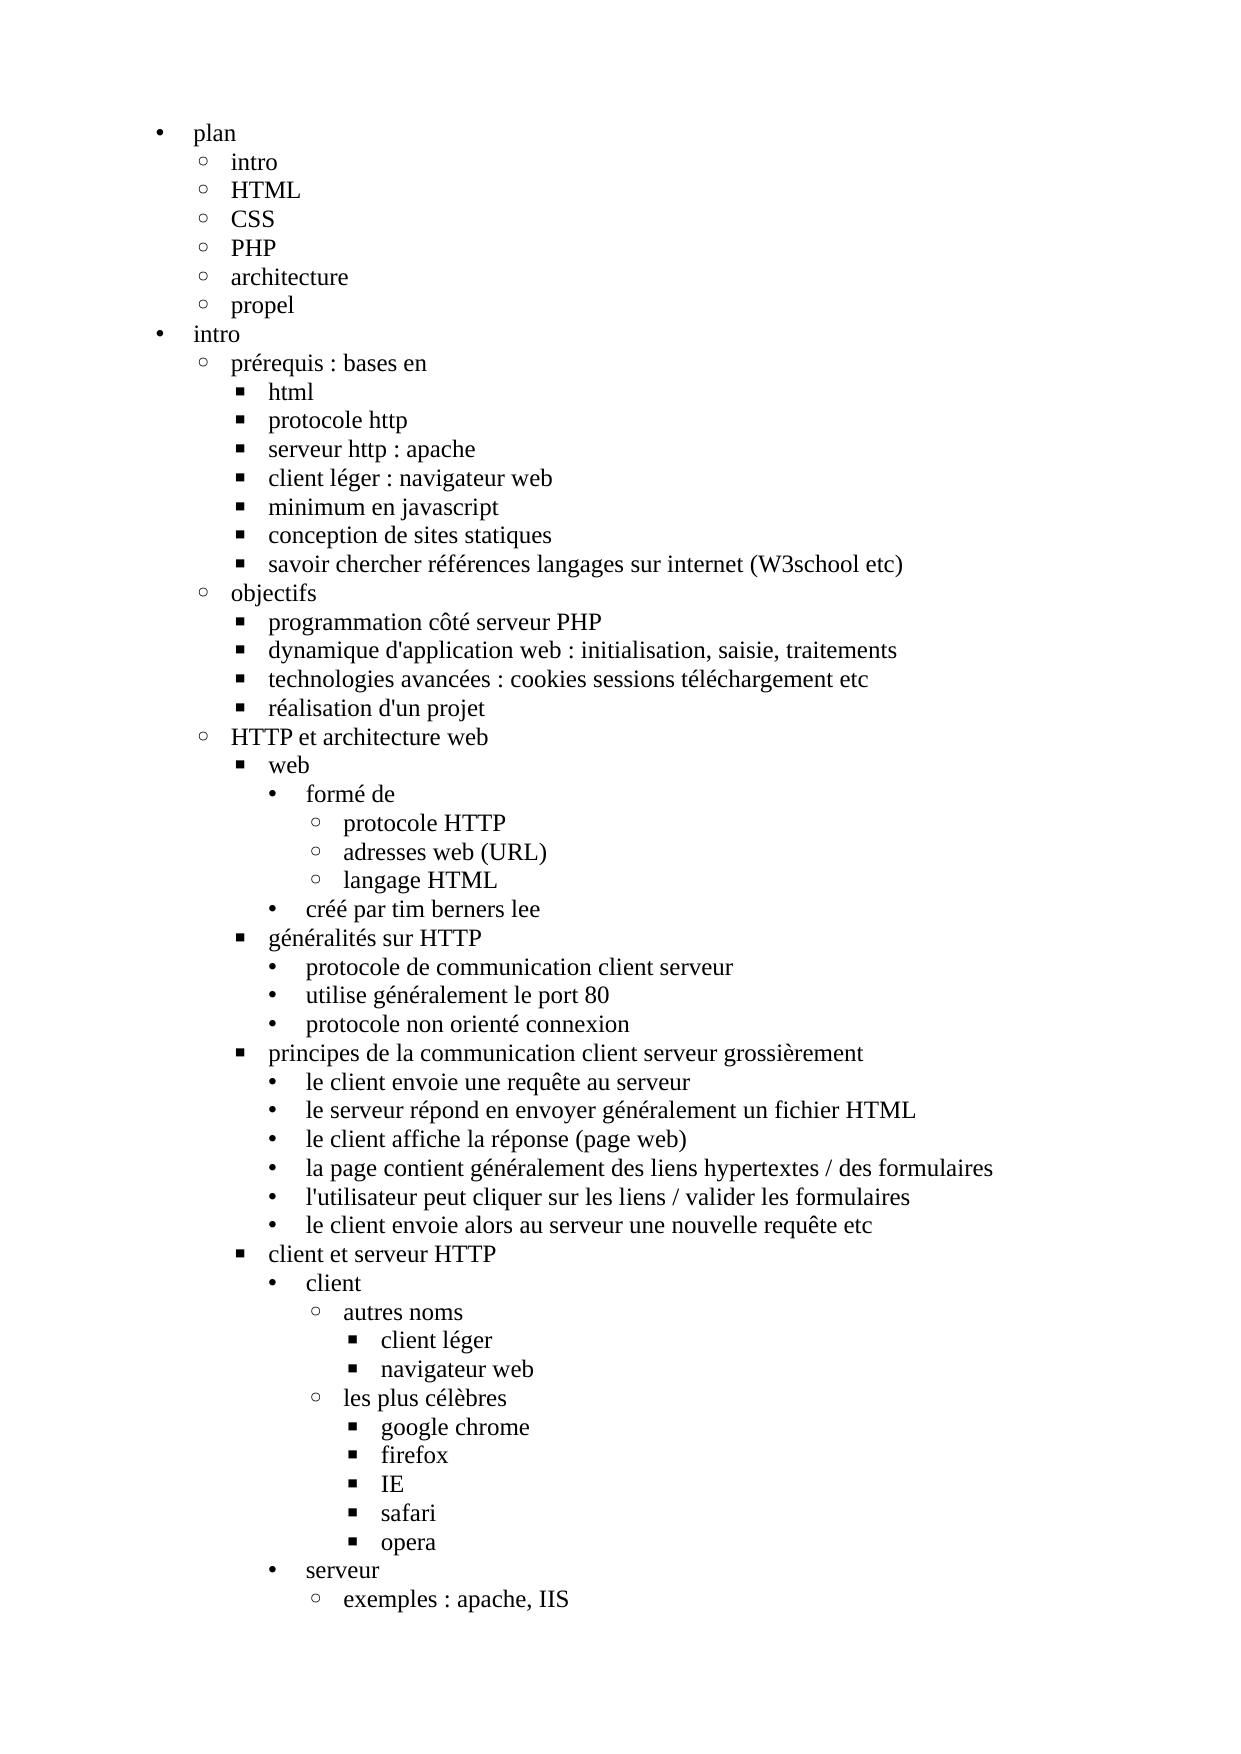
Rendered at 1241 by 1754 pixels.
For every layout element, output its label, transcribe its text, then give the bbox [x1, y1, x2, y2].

list les plus célèbres [306, 1383, 1122, 1412]
list client [268, 1268, 1122, 1297]
list google chrome [343, 1412, 1122, 1441]
list le client envoie alors au serveur une nouvelle requête etc [268, 1211, 1122, 1239]
list protocole non orienté connexion [268, 1009, 1122, 1038]
list protocole HTTP [306, 808, 1122, 837]
list serveur [268, 1556, 1122, 1584]
list protocole de communication client serveur [268, 952, 1122, 981]
list généralités sur HTTP [231, 923, 1122, 952]
list client et serveur HTTP [231, 1239, 1122, 1268]
list plan [156, 118, 1122, 147]
list autres noms [306, 1297, 1122, 1326]
list le serveur répond en envoyer généralement un fichier HTML [268, 1096, 1122, 1124]
list navigateur web [343, 1354, 1122, 1383]
list conception de sites statiques [231, 521, 1122, 549]
list objectifs [193, 578, 1122, 607]
list le client envoie une requête au serveur [268, 1067, 1122, 1096]
list html [231, 377, 1122, 406]
list formé de [268, 779, 1122, 808]
list CSS [193, 204, 1122, 233]
list savoir chercher références langages sur internet (W3school etc) [231, 549, 1122, 578]
list protocole http [231, 406, 1122, 434]
list exemples : apache, IIS [306, 1584, 1122, 1613]
list technologies avancées : cookies sessions téléchargement etc [231, 664, 1122, 693]
list le client affiche la réponse (page web) [268, 1124, 1122, 1153]
list principes de la communication client serveur grossièrement [231, 1038, 1122, 1067]
list langage HTML [306, 866, 1122, 894]
list PHP [193, 233, 1122, 262]
list minimum en javascript [231, 492, 1122, 521]
list adresses web (URL) [306, 837, 1122, 866]
list HTTP et architecture web [193, 722, 1122, 751]
list serveur http : apache [231, 434, 1122, 463]
list la page contient généralement des liens hypertextes / des formulaires [268, 1153, 1122, 1182]
list opera [343, 1527, 1122, 1556]
list programmation côté serveur PHP [231, 607, 1122, 636]
list safari [343, 1498, 1122, 1527]
list intro [156, 319, 1122, 348]
list client léger : navigateur web [231, 463, 1122, 492]
list utilise généralement le port 80 [268, 981, 1122, 1009]
list HTML [193, 176, 1122, 204]
list réalisation d'un projet [231, 693, 1122, 722]
list IE [343, 1469, 1122, 1498]
list intro [193, 147, 1122, 176]
list créé par tim berners lee [268, 894, 1122, 923]
list propel [193, 291, 1122, 319]
list prérequis : bases en [193, 348, 1122, 377]
list firefox [343, 1441, 1122, 1469]
list dynamique d'application web : initialisation, saisie, traitements [231, 636, 1122, 664]
list architecture [193, 262, 1122, 291]
list client léger [343, 1326, 1122, 1354]
list l'utilisateur peut cliquer sur les liens / valider les formulaires [268, 1182, 1122, 1211]
list web [231, 751, 1122, 779]
